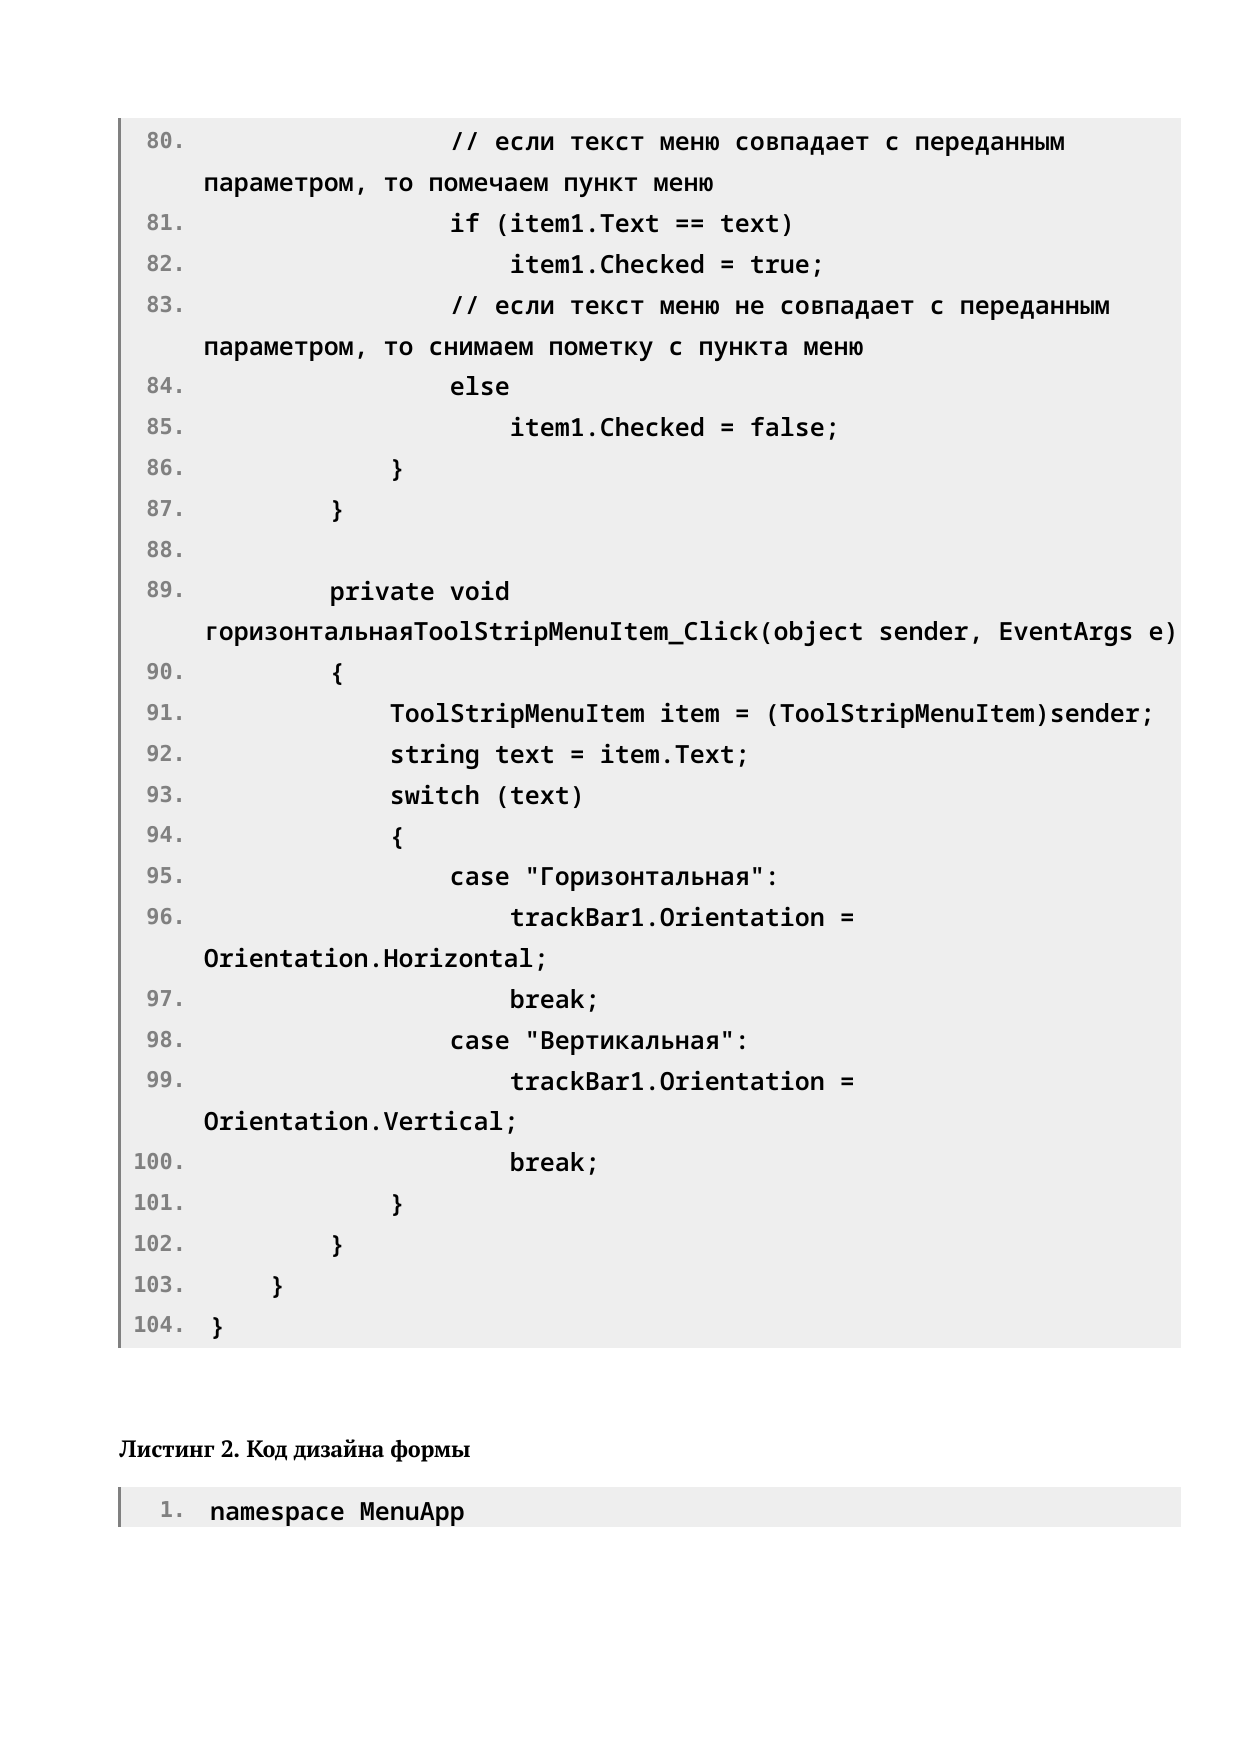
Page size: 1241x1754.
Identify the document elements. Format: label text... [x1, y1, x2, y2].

list { [121, 812, 1181, 852]
list { [121, 649, 1181, 689]
list switch (text) [121, 771, 1181, 811]
list } [121, 1261, 1181, 1301]
list item1.Checked = false; [121, 404, 1181, 444]
list else [121, 363, 1181, 403]
list // если текст меню не совпадает с переданным параметром, то снимаем пометку с пункта меню [121, 281, 1181, 362]
list trackBar1.Orientation = Orientation.Vertical; [121, 1057, 1181, 1138]
list string text = item.Text; [121, 731, 1181, 771]
list case "Горизонтальная": [121, 853, 1181, 893]
list } [121, 1221, 1181, 1261]
list item1.Checked = true; [121, 241, 1181, 281]
list } [121, 1180, 1181, 1220]
list private void горизонтальнаяToolStripMenuItem_Click(object sender, EventArgs e) [121, 567, 1181, 648]
list break; [121, 976, 1181, 1016]
list namespace MenuApp [121, 1487, 1181, 1527]
list ToolStripMenuItem item = (ToolStripMenuItem)sender; [121, 690, 1181, 730]
list if (item1.Text == text) [121, 200, 1181, 240]
list break; [121, 1139, 1181, 1179]
list } [121, 445, 1181, 485]
list case "Вертикальная": [121, 1016, 1181, 1056]
text Листинг 2. Код дизайна формы [118, 1434, 1181, 1463]
list // если текст меню совпадает с переданным параметром, то помечаем пункт меню [121, 118, 1181, 199]
list } [121, 486, 1181, 526]
list trackBar1.Orientation = Orientation.Horizontal; [121, 894, 1181, 975]
list } [121, 1302, 1181, 1348]
